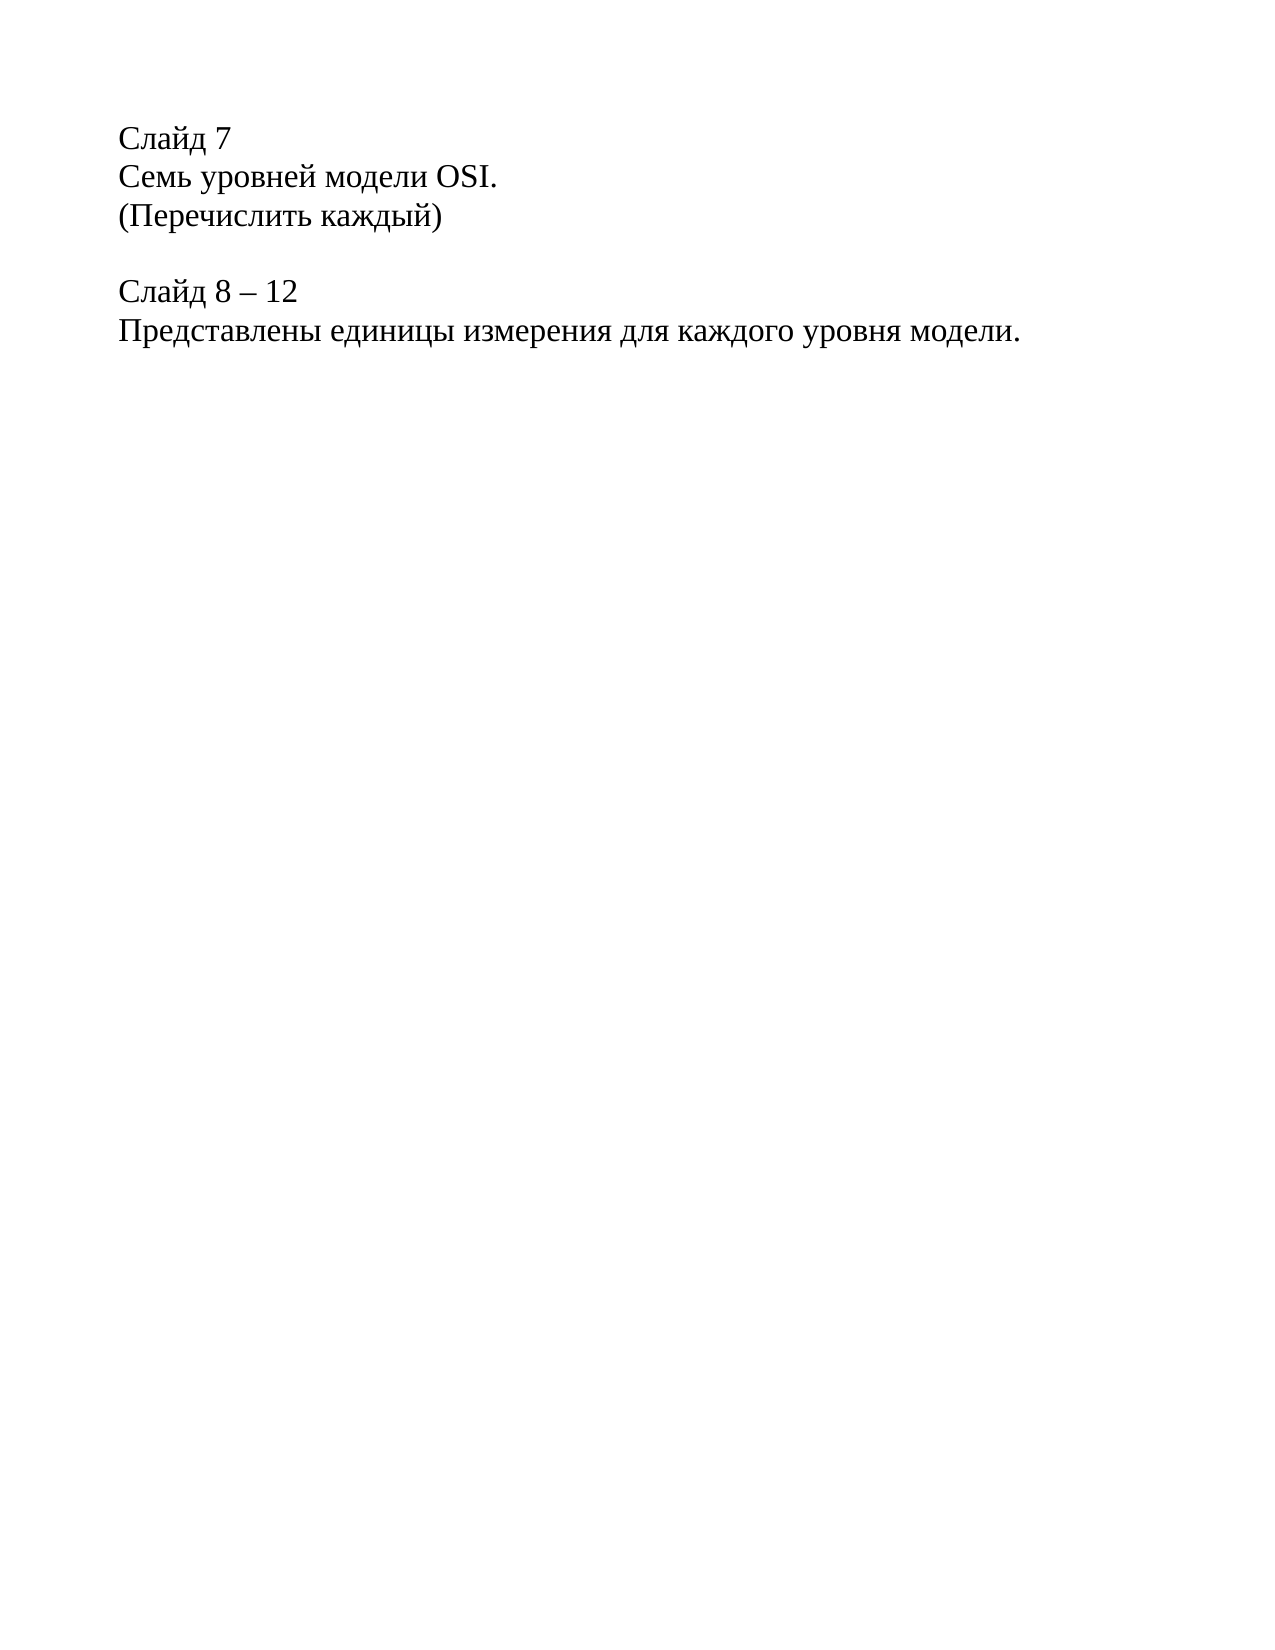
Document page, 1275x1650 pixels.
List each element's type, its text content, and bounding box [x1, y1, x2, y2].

text (Перечислить каждый) [118, 195, 1157, 233]
text Слайд 7 [118, 118, 1157, 156]
text Слайд 8 – 12 [118, 271, 1157, 310]
text Представлены единицы измерения для каждого уровня модели. [118, 310, 1157, 348]
text Семь уровней модели OSI. [118, 156, 1157, 195]
